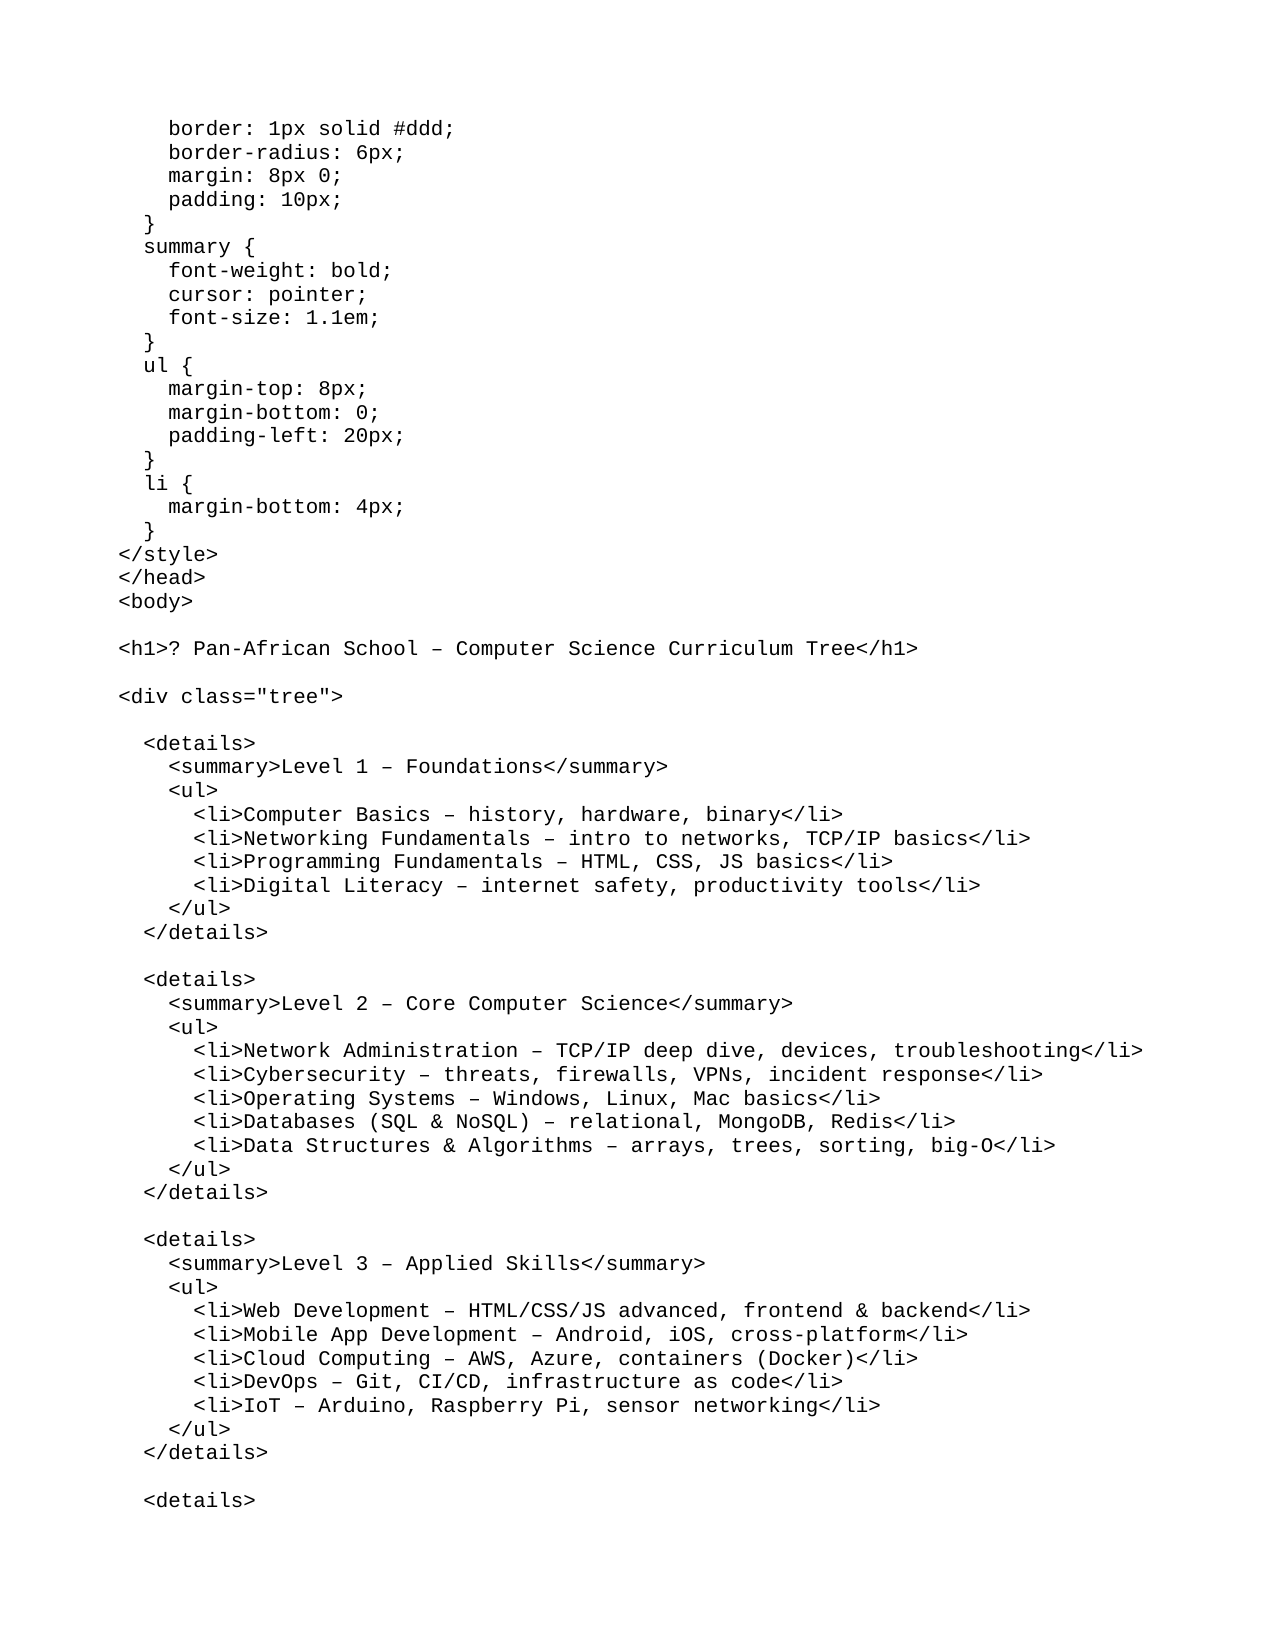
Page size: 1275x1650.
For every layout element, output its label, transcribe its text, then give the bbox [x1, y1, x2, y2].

text padding: 10px; [118, 189, 1157, 213]
text <li>Data Structures & Algorithms – arrays, trees, sorting, big-O</li> [118, 1135, 1157, 1158]
text <summary>Level 3 – Applied Skills</summary> [118, 1253, 1157, 1277]
text <div class="tree"> [118, 686, 1157, 709]
text </ul> [118, 1419, 1157, 1442]
text <li>Cybersecurity – threats, firewalls, VPNs, incident response</li> [118, 1064, 1157, 1088]
text </details> [118, 1442, 1157, 1466]
text </details> [118, 1182, 1157, 1206]
text cursor: pointer; [118, 284, 1157, 307]
text <details> [118, 733, 1157, 757]
text <li>Mobile App Development – Android, iOS, cross-platform</li> [118, 1324, 1157, 1348]
text <details> [118, 1229, 1157, 1253]
text font-size: 1.1em; [118, 307, 1157, 331]
text font-weight: bold; [118, 260, 1157, 284]
text margin-bottom: 0; [118, 402, 1157, 426]
text <details> [118, 969, 1157, 993]
text <ul> [118, 1277, 1157, 1300]
text <details> [118, 1489, 1157, 1513]
text <ul> [118, 1017, 1157, 1040]
text <li>Cloud Computing – AWS, Azure, containers (Docker)</li> [118, 1348, 1157, 1371]
text <li>Operating Systems – Windows, Linux, Mac basics</li> [118, 1088, 1157, 1111]
text </ul> [118, 898, 1157, 922]
text <li>IoT – Arduino, Raspberry Pi, sensor networking</li> [118, 1395, 1157, 1419]
text <li>Digital Literacy – internet safety, productivity tools</li> [118, 875, 1157, 898]
text ul { [118, 354, 1157, 378]
text </ul> [118, 1158, 1157, 1182]
text border: 1px solid #ddd; [118, 118, 1157, 142]
text } [118, 449, 1157, 473]
text </head> [118, 567, 1157, 591]
text <summary>Level 2 – Core Computer Science</summary> [118, 993, 1157, 1017]
text <li>Databases (SQL & NoSQL) – relational, MongoDB, Redis</li> [118, 1111, 1157, 1135]
text margin-top: 8px; [118, 378, 1157, 402]
text <li>Web Development – HTML/CSS/JS advanced, frontend & backend</li> [118, 1300, 1157, 1324]
text </details> [118, 922, 1157, 946]
text margin: 8px 0; [118, 165, 1157, 189]
text <body> [118, 591, 1157, 615]
text <li>Networking Fundamentals – intro to networks, TCP/IP basics</li> [118, 827, 1157, 851]
text margin-bottom: 4px; [118, 496, 1157, 520]
text <ul> [118, 780, 1157, 804]
text summary { [118, 236, 1157, 260]
text </style> [118, 544, 1157, 567]
text } [118, 520, 1157, 544]
text <h1>? Pan-African School – Computer Science Curriculum Tree</h1> [118, 638, 1157, 662]
text padding-left: 20px; [118, 426, 1157, 449]
text } [118, 213, 1157, 236]
text <summary>Level 1 – Foundations</summary> [118, 757, 1157, 780]
text <li>Network Administration – TCP/IP deep dive, devices, troubleshooting</li> [118, 1040, 1157, 1064]
text li { [118, 473, 1157, 496]
text <li>Computer Basics – history, hardware, binary</li> [118, 804, 1157, 827]
text } [118, 331, 1157, 354]
text <li>Programming Fundamentals – HTML, CSS, JS basics</li> [118, 851, 1157, 875]
text <li>DevOps – Git, CI/CD, infrastructure as code</li> [118, 1371, 1157, 1395]
text border-radius: 6px; [118, 142, 1157, 165]
